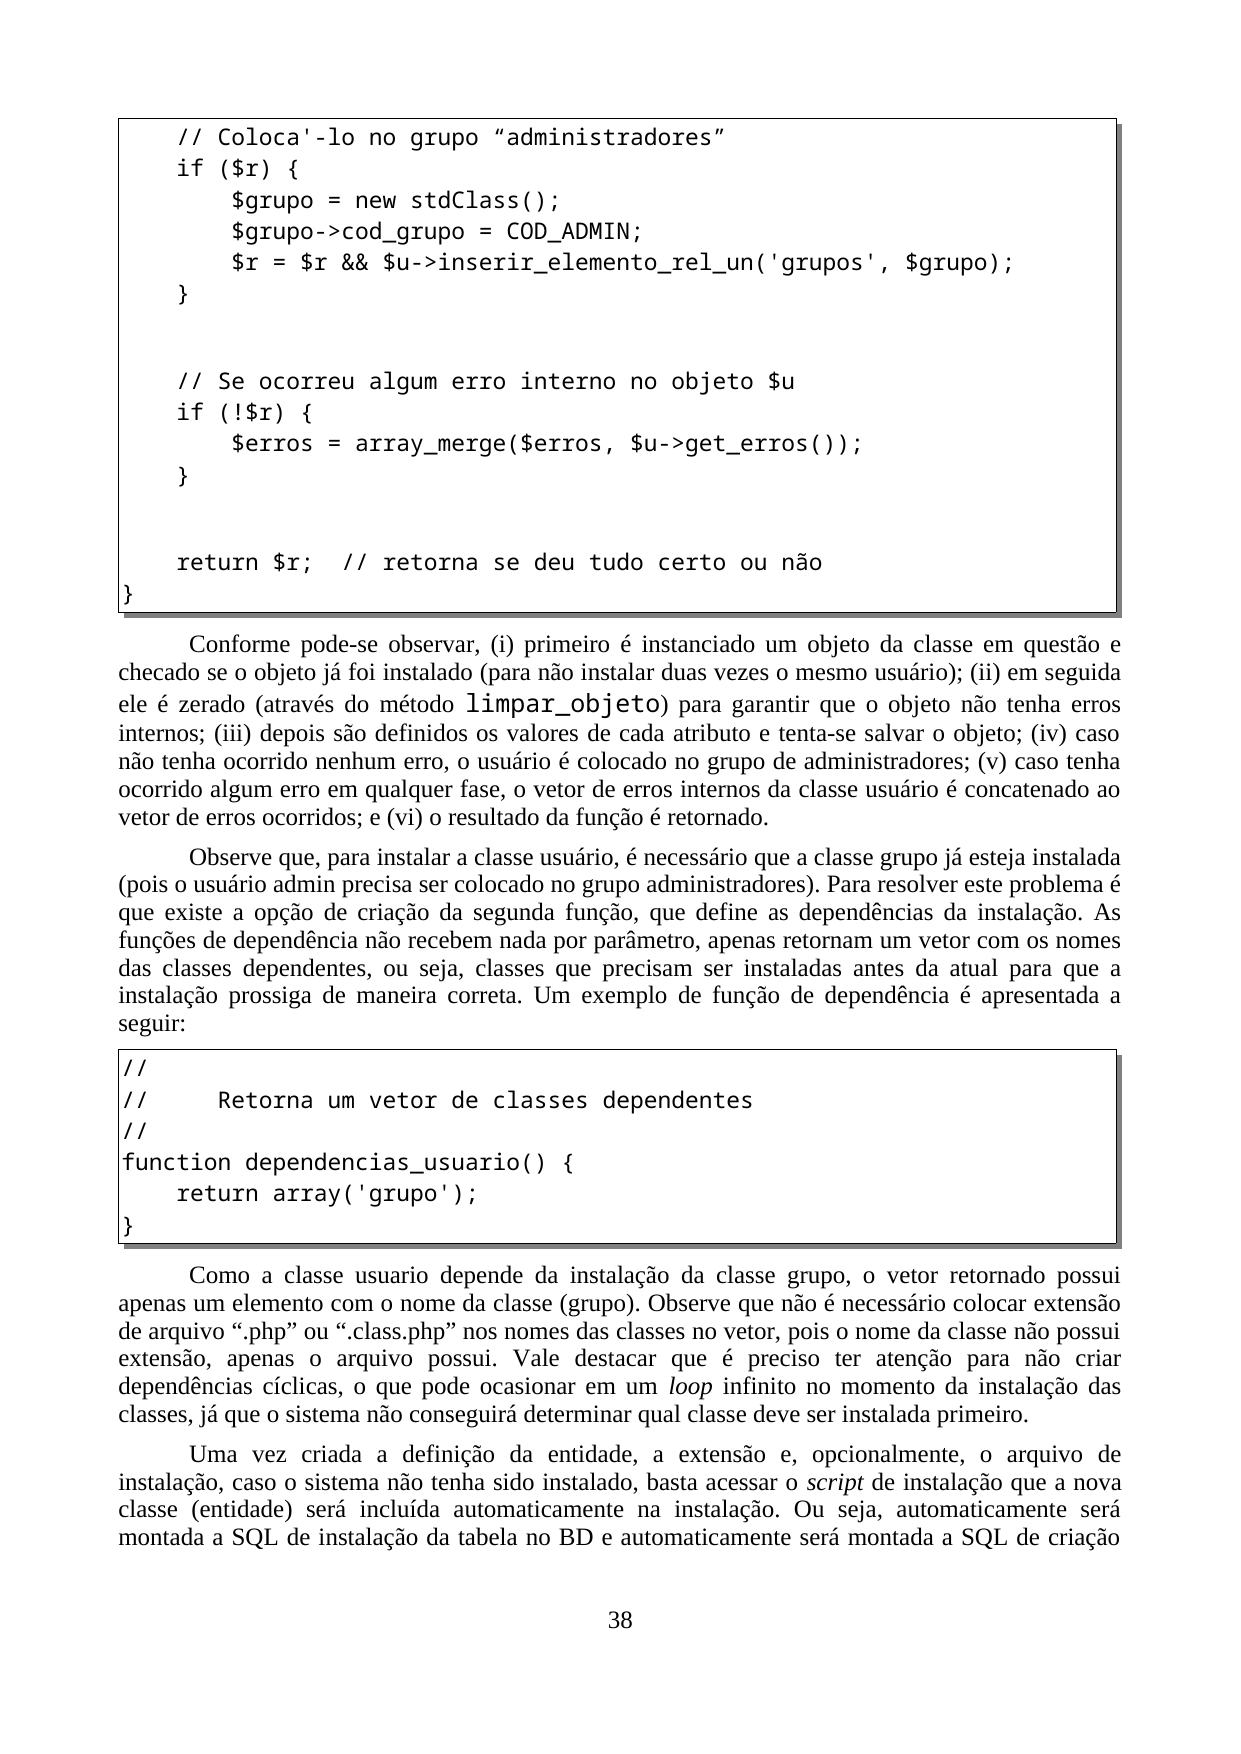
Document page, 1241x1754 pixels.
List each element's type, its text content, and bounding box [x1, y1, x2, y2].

text Conforme pode-se observar, (i) primeiro é instanciado um objeto da classe em questão e checado se o objeto já foi instalado (para não instalar duas vezes o mesmo usuário); (ii) em seguida ele é zerado (através do método limpar_objeto) para garantir que o objeto não tenha erros internos; (iii) depois são definidos os valores de cada atributo e tenta-se salvar o objeto; (iv) caso não tenha ocorrido nenhum erro, o usuário é colocado no grupo de administradores; (v) caso tenha ocorrido algum erro em qualquer fase, o vetor de erros internos da classe usuário é concatenado ao vetor de erros ocorridos; e (vi) o resultado da função é retornado. [118, 630, 1122, 830]
text // Coloca'-lo no grupo “administradores” if ($r) { $grupo = new stdClass(); $grupo->cod_grupo = COD_ADMIN; $r = $r && $u->inserir_elemento_rel_un('grupos', $grupo); } [119, 119, 1116, 309]
text // Se ocorreu algum erro interno no objeto $u if (!$r) { $erros = array_merge($erros, $u->get_erros()); } [119, 362, 1116, 490]
text Como a classe usuario depende da instalação da classe grupo, o vetor retornado possui apenas um elemento com o nome da classe (grupo). Observe que não é necessário colocar extensão de arquivo “.php” ou “.class.php” nos nomes das classes no vetor, pois o nome da classe não possui extensão, apenas o arquivo possui. Vale destacar que é preciso ter atenção para não criar dependências cíclicas, o que pode ocasionar em um loop infinito no momento da instalação das classes, já que o sistema não conseguirá determinar qual classe deve ser instalada primeiro. [118, 1261, 1122, 1428]
text // // Retorna um vetor de classes dependentes // function dependencias_usuario() { return array('grupo'); } [119, 1050, 1116, 1243]
text Uma vez criada a definição da entidade, a extensão e, opcionalmente, o arquivo de instalação, caso o sistema não tenha sido instalado, basta acessar o script de instalação que a nova classe (entidade) será incluída automaticamente na instalação. Ou seja, automaticamente será montada a SQL de instalação da tabela no BD e automaticamente será montada a SQL de criação [118, 1440, 1122, 1551]
text return $r; // retorna se deu tudo certo ou não } [119, 543, 1116, 612]
text Observe que, para instalar a classe usuário, é necessário que a classe grupo já esteja instalada (pois o usuário admin precisa ser colocado no grupo administradores). Para resolver este problema é que existe a opção de criação da segunda função, que define as dependências da instalação. As funções de dependência não recebem nada por parâmetro, apenas retornam um vetor com os nomes das classes dependentes, ou seja, classes que precisam ser instaladas antes da atual para que a instalação prossiga de maneira correta. Um exemplo de função de dependência é apresentada a seguir: [118, 843, 1122, 1037]
